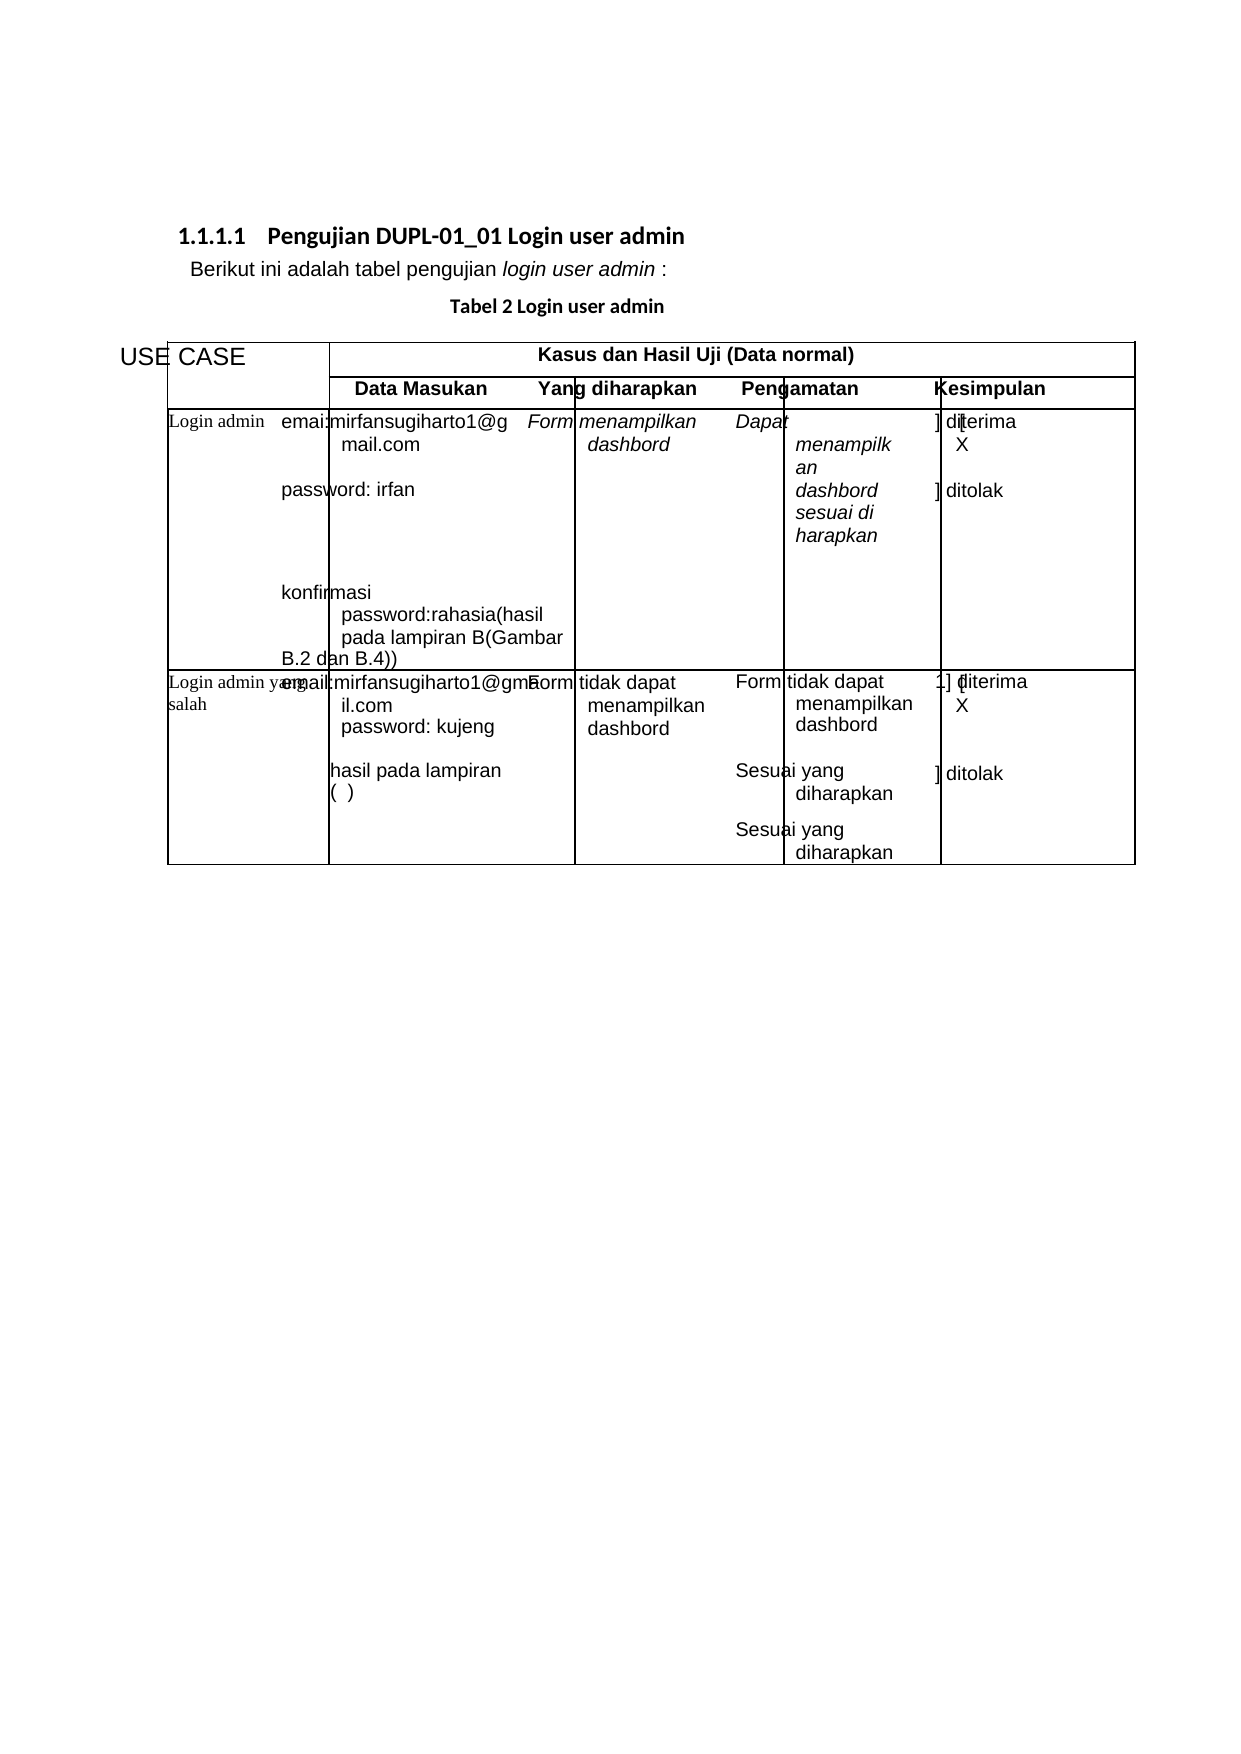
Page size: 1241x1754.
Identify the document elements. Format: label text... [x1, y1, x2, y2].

table_cell [576, 574, 783, 669]
table_cell konfirmasi password:rahasia(hasil pada lampiran B(Gambar B.2 dan B.4)) [330, 574, 574, 669]
table_cell [785, 574, 940, 669]
table_cell ] diterima ] ditolak [981, 410, 1134, 669]
table_header Kasus dan Hasil Uji (Data normal) [330, 343, 1134, 376]
table_cell 1] diterima ] ditolak [981, 671, 1134, 864]
table_cell [ X [ [942, 671, 981, 864]
table_cell Yang diharapkan [576, 378, 783, 408]
table_cell Kesimpulan [942, 378, 1134, 408]
subtitle Tabel 2 Login user admin [450, 293, 1186, 318]
text Berikut ini adalah tabel pengujian login user admin : [190, 257, 1186, 281]
table_cell Pengamatan [785, 378, 940, 408]
table_header USE CASE [168, 343, 329, 408]
table_cell Login admin yang salah [169, 671, 328, 864]
table_cell Login admin [169, 410, 328, 669]
table_cell Dapat menampilkan dashbord sesuai di harapkan [785, 410, 940, 547]
table_cell email:mirfansugiharto1@gmail.com password: kujeng hasil pada lampiran ( ) [330, 671, 574, 811]
table_cell Form menampilkan dashbord [576, 410, 783, 547]
table_cell Form tidak dapat menampilkan dashbord [576, 671, 783, 811]
table_cell emai:mirfansugiharto1@gmail.com password: irfan [330, 410, 574, 547]
table_cell Data Masukan [330, 378, 574, 408]
table_cell Form tidak dapat menampilkan dashbord Sesuai yang diharapkan [785, 671, 940, 811]
table_cell [576, 811, 783, 864]
table_cell [785, 547, 940, 574]
table_cell [330, 811, 574, 864]
table_cell [576, 547, 783, 574]
table_cell [330, 547, 574, 574]
table_cell Sesuai yang diharapkan [785, 811, 940, 864]
subtitle Pengujian DUPL-01_01 Login user admin [177, 220, 1186, 251]
table_cell [ X [ [942, 410, 981, 669]
